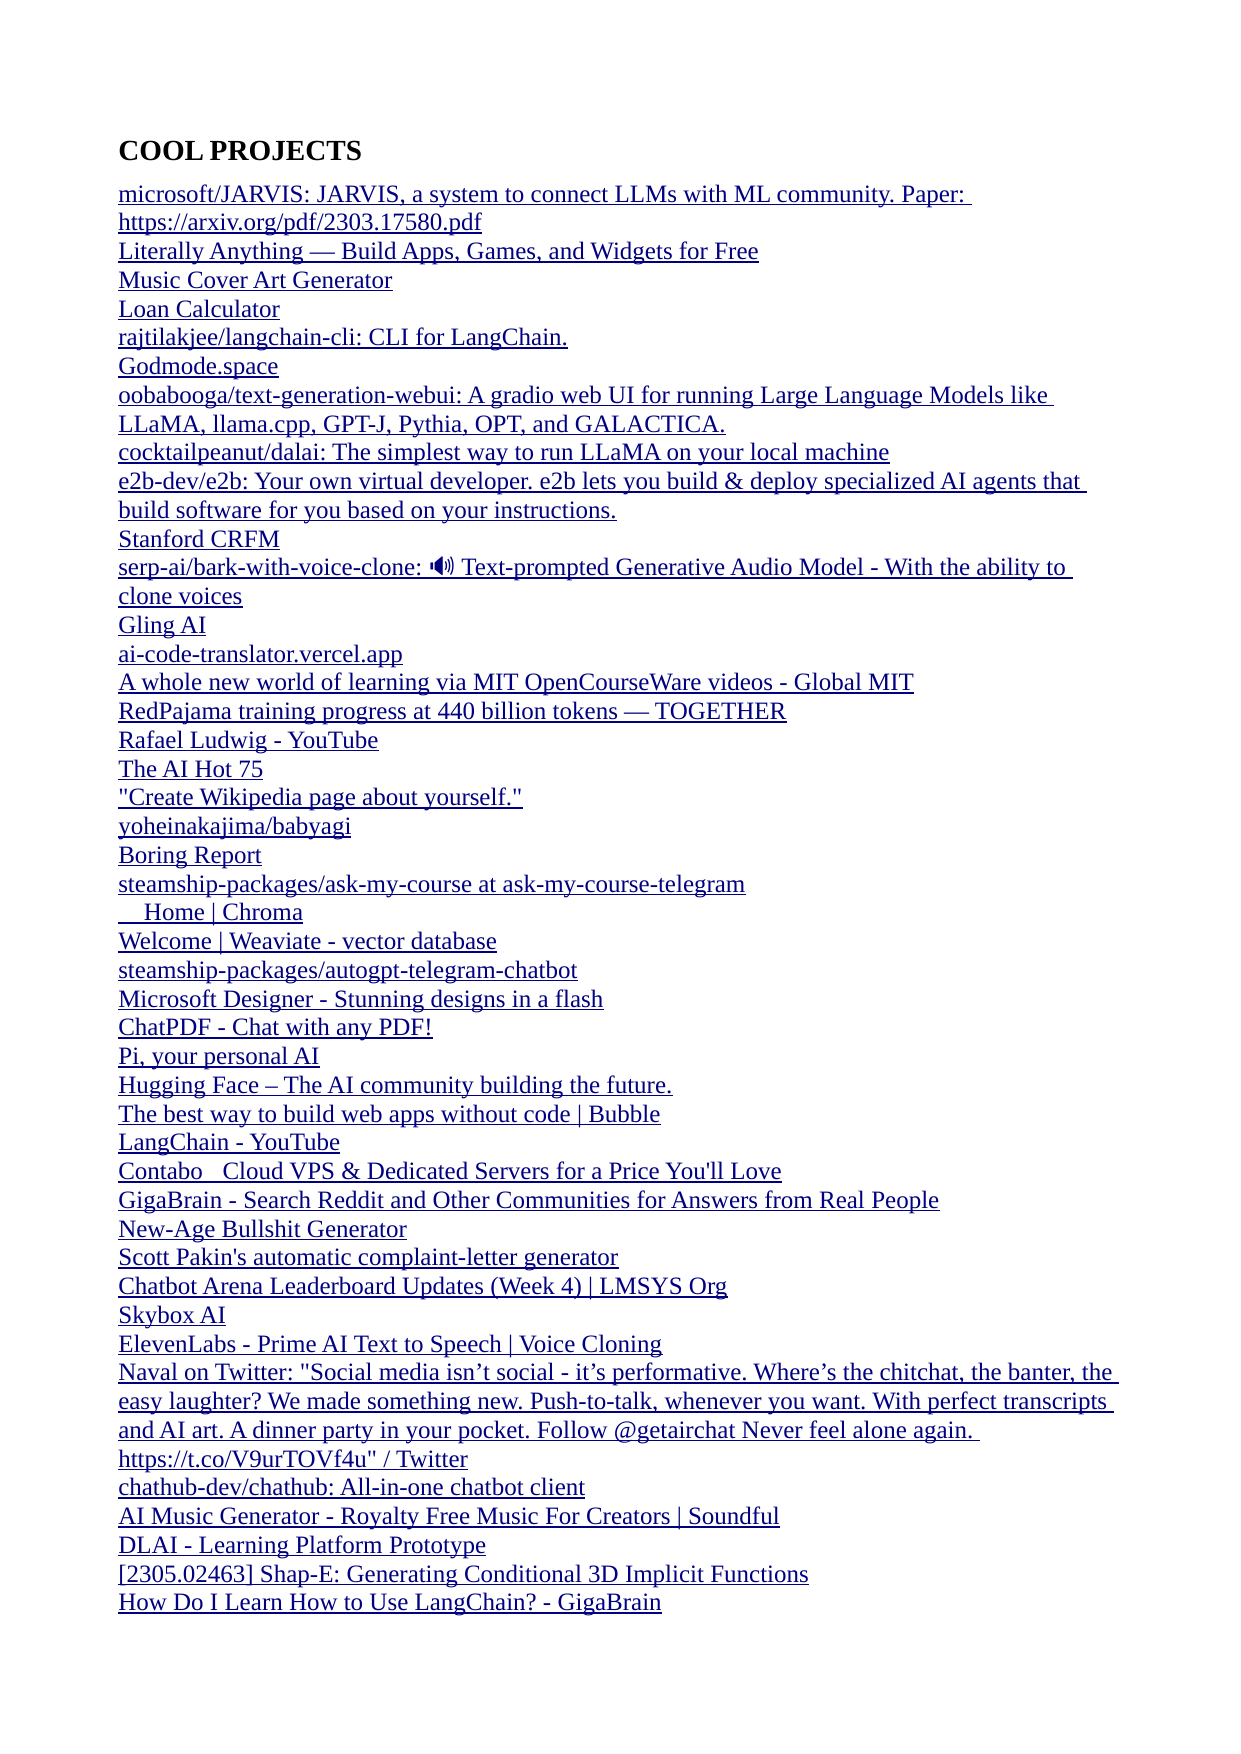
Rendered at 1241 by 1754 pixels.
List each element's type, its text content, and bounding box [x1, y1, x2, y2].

subtitle cocktailpeanut/dalai: The simplest way to run LLaMA on your local machine [118, 437, 1122, 466]
subtitle e2b-dev/e2b: Your own virtual developer. e2b lets you build & deploy specialized AI agents that build software for you based on your instructions. [118, 466, 1122, 524]
subtitle yoheinakajima/babyagi [118, 811, 1122, 840]
subtitle LangChain - YouTube [118, 1127, 1122, 1156]
subtitle Contabo🥇Cloud VPS & Dedicated Servers for a Price You'll Love [118, 1156, 1122, 1185]
subtitle steamship-packages/autogpt-telegram-chatbot [118, 955, 1122, 984]
subtitle Godmode.space [118, 351, 1122, 380]
subtitle Skybox AI [118, 1300, 1122, 1329]
subtitle serp-ai/bark-with-voice-clone: 🔊 Text-prompted Generative Audio Model - With the ability to clone voices [118, 552, 1122, 610]
subtitle Boring Report [118, 840, 1122, 869]
subtitle oobabooga/text-generation-webui: A gradio web UI for running Large Language Models like LLaMA, llama.cpp, GPT-J, Pythia, OPT, and GALACTICA. [118, 380, 1122, 437]
subtitle AI Music Generator - Royalty Free Music For Creators | Soundful [118, 1501, 1122, 1530]
subtitle Gling AI [118, 610, 1122, 639]
subtitle A whole new world of learning via MIT OpenCourseWare videos - Global MIT [118, 667, 1122, 696]
subtitle GigaBrain - Search Reddit and Other Communities for Answers from Real People [118, 1185, 1122, 1214]
subtitle ElevenLabs - Prime AI Text to Speech | Voice Cloning [118, 1329, 1122, 1357]
subtitle Chatbot Arena Leaderboard Updates (Week 4) | LMSYS Org [118, 1271, 1122, 1300]
subtitle Loan Calculator [118, 294, 1122, 322]
subtitle microsoft/JARVIS: JARVIS, a system to connect LLMs with ML community. Paper: https://arxiv.org/pdf/2303.17580.pdf [118, 179, 1122, 236]
subtitle Pi, your personal AI [118, 1041, 1122, 1070]
subtitle chathub-dev/chathub: All-in-one chatbot client [118, 1472, 1122, 1501]
subtitle rajtilakjee/langchain-cli: CLI for LangChain. [118, 322, 1122, 351]
subtitle Microsoft Designer - Stunning designs in a flash [118, 984, 1122, 1012]
subtitle Hugging Face – The AI community building the future. [118, 1070, 1122, 1099]
subtitle steamship-packages/ask-my-course at ask-my-course-telegram [118, 869, 1122, 897]
subtitle Literally Anything — Build Apps, Games, and Widgets for Free [118, 236, 1122, 265]
subtitle New-Age Bullshit Generator [118, 1214, 1122, 1242]
subtitle Rafael Ludwig - YouTube [118, 725, 1122, 754]
subtitle How Do I Learn How to Use LangChain? - GigaBrain [118, 1587, 1122, 1616]
subtitle Scott Pakin's automatic complaint-letter generator [118, 1242, 1122, 1271]
subtitle COOL PROJECTS [118, 133, 1122, 166]
subtitle The best way to build web apps without code | Bubble [118, 1099, 1122, 1127]
subtitle ChatPDF - Chat with any PDF! [118, 1012, 1122, 1041]
subtitle Welcome | Weaviate - vector database [118, 926, 1122, 955]
subtitle The AI Hot 75 [118, 754, 1122, 782]
subtitle Music Cover Art Generator [118, 265, 1122, 294]
subtitle Stanford CRFM [118, 524, 1122, 552]
subtitle [2305.02463] Shap-E: Generating Conditional 3D Implicit Functions [118, 1559, 1122, 1587]
subtitle RedPajama training progress at 440 billion tokens — TOGETHER [118, 696, 1122, 725]
subtitle Naval on Twitter: "Social media isn’t social - it’s performative. Where’s the chitchat, the banter, the easy laughter? We made something new. Push-to-talk, whenever you want. With perfect transcripts and AI art. A dinner party in your pocket. Follow @getairchat Never feel alone again. https://t.co/V9urTOVf4u" / Twitter [118, 1357, 1122, 1472]
subtitle ai-code-translator.vercel.app [118, 639, 1122, 667]
subtitle DLAI - Learning Platform Prototype [118, 1530, 1122, 1559]
subtitle "Create Wikipedia page about yourself." [118, 782, 1122, 811]
subtitle 🏡 Home | Chroma [118, 897, 1122, 926]
